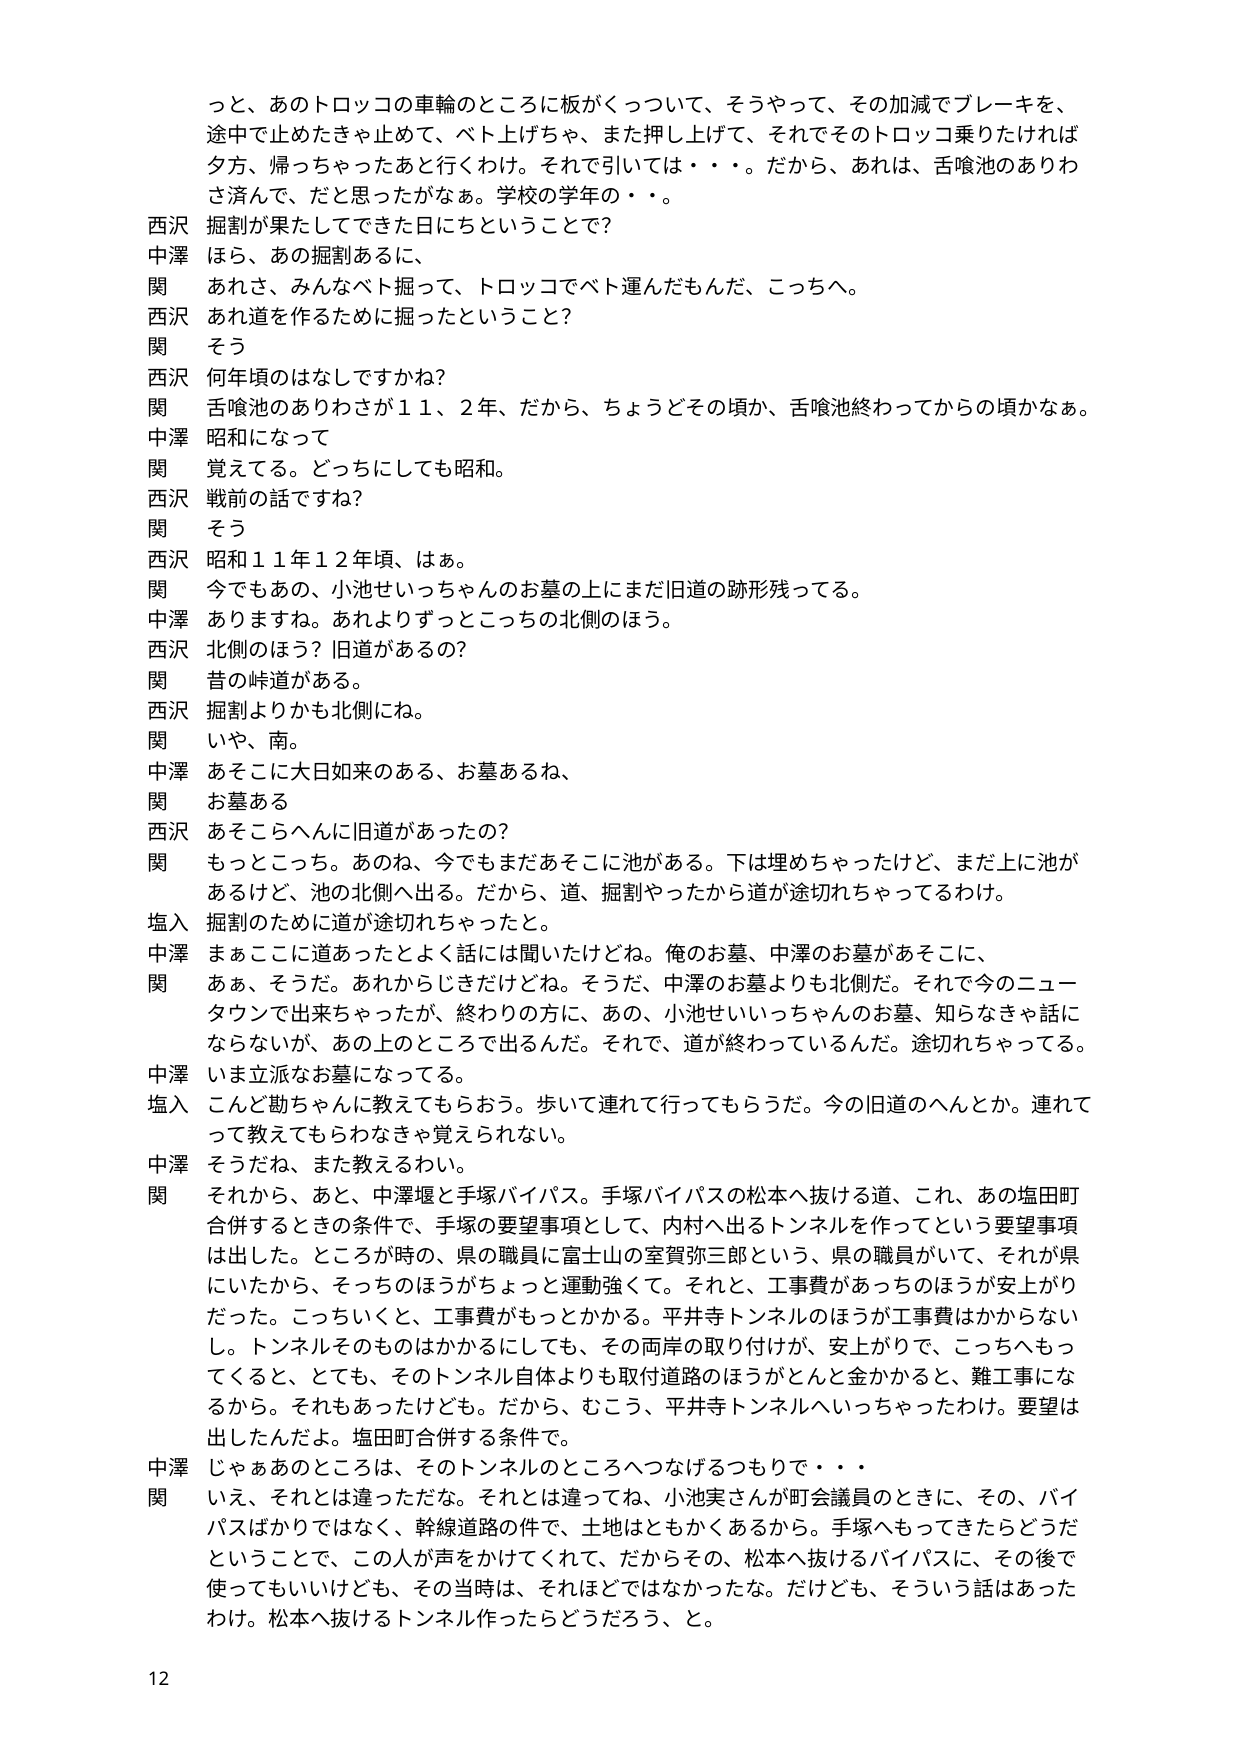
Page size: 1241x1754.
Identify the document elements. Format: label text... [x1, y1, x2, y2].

text 関 それから、あと、中澤堰と手塚バイパス。手塚バイパスの松本へ抜ける道、これ、あの塩田町合併するときの条件で、手塚の要望事項として、内村へ出るトンネルを作ってという要望事項は出した。ところが時の、県の職員に富士山の室賀弥三郎という、県の職員がいて、それが県にいたから、そっちのほうがちょっと運動強くて。それと、工事費があっちのほうが安上がりだった。こっちいくと、工事費がもっとかかる。平井寺トンネルのほうが工事費はかからないし。トンネルそのものはかかるにしても、その両岸の取り付けが、安上がりで、こっちへもってくると、とても、そのトンネル自体よりも取付道路のほうがとんと金かかると、難工事になるから。それもあったけども。だから、むこう、平井寺トンネルへいっちゃったわけ。要望は出したんだよ。塩田町合併する条件で。 [148, 1179, 1093, 1451]
text っと、あのトロッコの車輪のところに板がくっついて、そうやって、その加減でブレーキを、途中で止めたきゃ止めて、ベト上げちゃ、また押し上げて、それでそのトロッコ乗りたければ夕方、帰っちゃったあと行くわけ。それで引いては・・・。だから、あれは、舌喰池のありわさ済んで、だと思ったがなぁ。学校の学年の・・。 [148, 88, 1093, 209]
text 塩入 掘割のために道が途切れちゃったと。 [148, 906, 1093, 937]
text 関 お墓ある [148, 785, 1093, 816]
text 西沢 北側のほう？旧道があるの？ [148, 634, 1093, 664]
text 関 昔の峠道がある。 [148, 664, 1093, 694]
text 西沢 あれ道を作るために掘ったということ？ [148, 300, 1093, 331]
text 中澤 まぁここに道あったとよく話には聞いたけどね。俺のお墓、中澤のお墓があそこに、 [148, 937, 1093, 967]
text 塩入 こんど勘ちゃんに教えてもらおう。歩いて連れて行ってもらうだ。今の旧道のへんとか。連れてって教えてもらわなきゃ覚えられない。 [148, 1088, 1093, 1149]
text 関 あぁ、そうだ。あれからじきだけどね。そうだ、中澤のお墓よりも北側だ。それで今のニュータウンで出来ちゃったが、終わりの方に、あの、小池せいいっちゃんのお墓、知らなきゃ話にならないが、あの上のところで出るんだ。それで、道が終わっているんだ。途切れちゃってる。 [148, 967, 1093, 1058]
text 関 いや、南。 [148, 725, 1093, 755]
text 関 舌喰池のありわさが１１、２年、だから、ちょうどその頃か、舌喰池終わってからの頃かなぁ。 [148, 391, 1093, 422]
text 西沢 掘割よりかも北側にね。 [148, 694, 1093, 725]
text 西沢 昭和１１年１２年頃、はぁ。 [148, 543, 1093, 573]
text 中澤 昭和になって [148, 422, 1093, 452]
text 関 そう [148, 331, 1093, 361]
text 関 もっとこっち。あのね、今でもまだあそこに池がある。下は埋めちゃったけど、まだ上に池があるけど、池の北側へ出る。だから、道、掘割やったから道が途切れちゃってるわけ。 [148, 846, 1093, 906]
text 西沢 あそこらへんに旧道があったの？ [148, 816, 1093, 846]
text 関 あれさ、みんなベト掘って、トロッコでベト運んだもんだ、こっちへ。 [148, 270, 1093, 300]
text 西沢 掘割が果たしてできた日にちということで？ [148, 209, 1093, 240]
text 関 覚えてる。どっちにしても昭和。 [148, 452, 1093, 482]
text 関 いえ、それとは違っただな。それとは違ってね、小池実さんが町会議員のときに、その、バイパスばかりではなく、幹線道路の件で、土地はともかくあるから。手塚へもってきたらどうだということで、この人が声をかけてくれて、だからその、松本へ抜けるバイパスに、その後で使ってもいいけども、その当時は、それほどではなかったな。だけども、そういう話はあったわけ。松本へ抜けるトンネル作ったらどうだろう、と。 [148, 1481, 1093, 1632]
text 西沢 何年頃のはなしですかね？ [148, 361, 1093, 391]
text 中澤 じゃぁあのところは、そのトンネルのところへつなげるつもりで・・・ [148, 1451, 1093, 1481]
text 西沢 戦前の話ですね？ [148, 482, 1093, 512]
text 関 今でもあの、小池せいっちゃんのお墓の上にまだ旧道の跡形残ってる。 [148, 573, 1093, 603]
text 関 そう [148, 512, 1093, 543]
text 中澤 あそこに大日如来のある、お墓あるね、 [148, 755, 1093, 785]
text 中澤 いま立派なお墓になってる。 [148, 1058, 1093, 1088]
text 中澤 そうだね、また教えるわい。 [148, 1149, 1093, 1179]
text 中澤 ありますね。あれよりずっとこっちの北側のほう。 [148, 603, 1093, 634]
text 中澤 ほら、あの掘割あるに、 [148, 240, 1093, 270]
